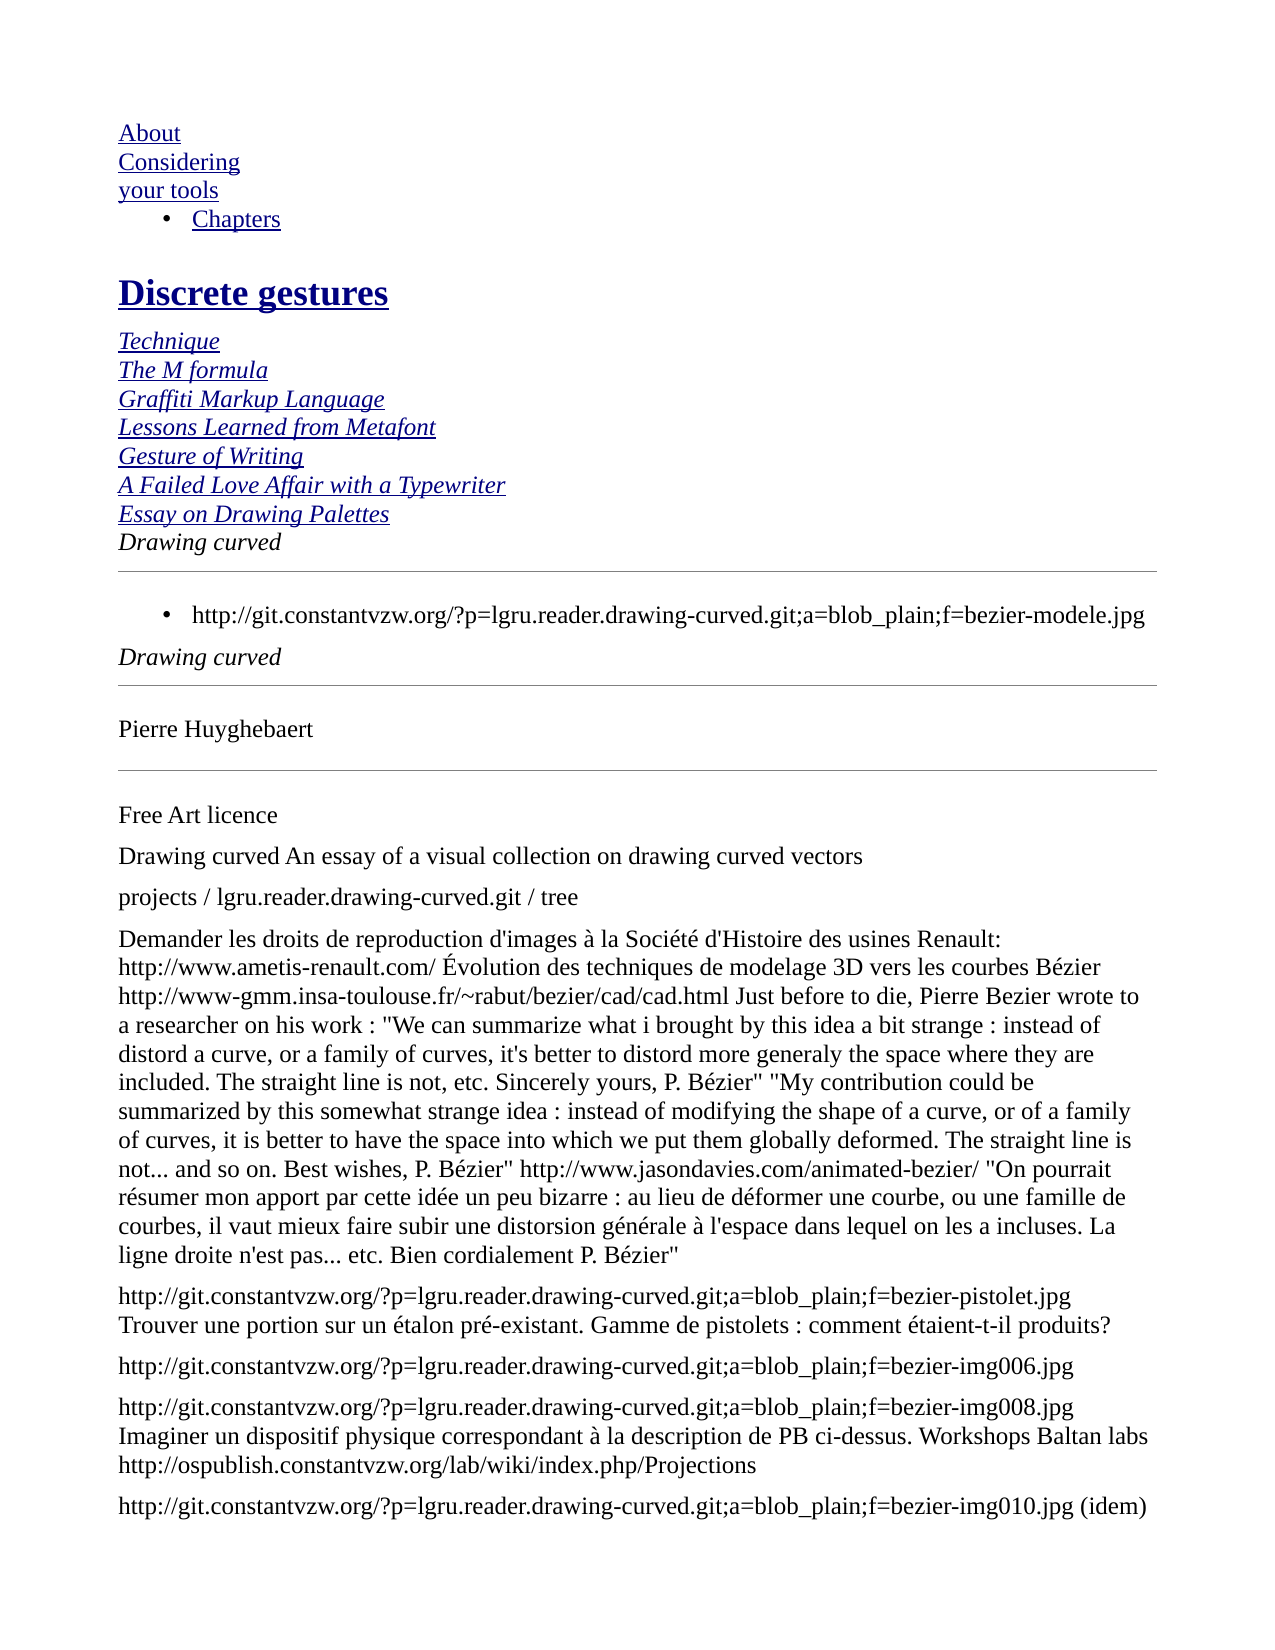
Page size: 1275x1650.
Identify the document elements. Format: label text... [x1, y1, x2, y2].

text Pierre Huyghebaert [118, 714, 1157, 743]
text Considering your tools [118, 147, 1157, 204]
text Graffiti Markup Language [118, 384, 1157, 412]
text Drawing curved [118, 642, 1157, 670]
list http://git.constantvzw.org/?p=lgru.reader.drawing-curved.git;a=blob_plain;f=bezier-modele.jpg [162, 600, 1157, 629]
text Free Art licence [118, 800, 1157, 829]
text Demander les droits de reproduction d'images à la Société d'Histoire des usines Renault: http://www.ametis-renault.com/ Évolution des techniques de modelage 3D vers les courbes Bézier http://www-gmm.insa-toulouse.fr/~rabut/bezier/cad/cad.html Just before to die, Pierre Bezier wrote to a researcher on his work : "We can summarize what i brought by this idea a bit strange : instead of distord a curve, or a family of curves, it's better to distord more generaly the space where they are included. The straight line is not, etc. Sincerely yours, P. Bézier" "My contribution could be summarized by this somewhat strange idea : instead of modifying the shape of a curve, or of a family of curves, it is better to have the space into which we put them globally deformed. The straight line is not... and so on. Best wishes, P. Bézier" http://www.jasondavies.com/animated-bezier/ "On pourrait résumer mon apport par cette idée un peu bizarre : au lieu de déformer une courbe, ou une famille de courbes, il vaut mieux faire subir une distorsion générale à l'espace dans lequel on les a incluses. La ligne droite n'est pas... etc. Bien cordialement P. Bézier" [118, 924, 1157, 1269]
text Technique [118, 326, 1157, 355]
text http://git.constantvzw.org/?p=lgru.reader.drawing-curved.git;a=blob_plain;f=bezier-img008.jpg Imaginer un dispositif physique correspondant à la description de PB ci-dessus. Workshops Baltan labs http://ospublish.constantvzw.org/lab/wiki/index.php/Projections [118, 1392, 1157, 1479]
list Chapters [162, 204, 1157, 233]
text http://git.constantvzw.org/?p=lgru.reader.drawing-curved.git;a=blob_plain;f=bezier-img010.jpg (idem) [118, 1491, 1157, 1520]
text Gesture of Writing [118, 441, 1157, 470]
text The M formula [118, 355, 1157, 384]
text Essay on Drawing Palettes [118, 499, 1157, 527]
text Drawing curved [118, 527, 1157, 556]
text Drawing curved An essay of a visual collection on drawing curved vectors [118, 841, 1157, 870]
text http://git.constantvzw.org/?p=lgru.reader.drawing-curved.git;a=blob_plain;f=bezier-img006.jpg [118, 1351, 1157, 1380]
text Lessons Learned from Metafont [118, 412, 1157, 441]
text projects / lgru.reader.drawing-curved.git / tree [118, 882, 1157, 911]
subtitle Discrete gestures [118, 271, 1157, 314]
text http://git.constantvzw.org/?p=lgru.reader.drawing-curved.git;a=blob_plain;f=bezier-pistolet.jpg Trouver une portion sur un étalon pré-existant. Gamme de pistolets : comment étaient-t-il produits? [118, 1281, 1157, 1339]
text A Failed Love Affair with a Typewriter [118, 470, 1157, 499]
text About [118, 118, 1157, 147]
